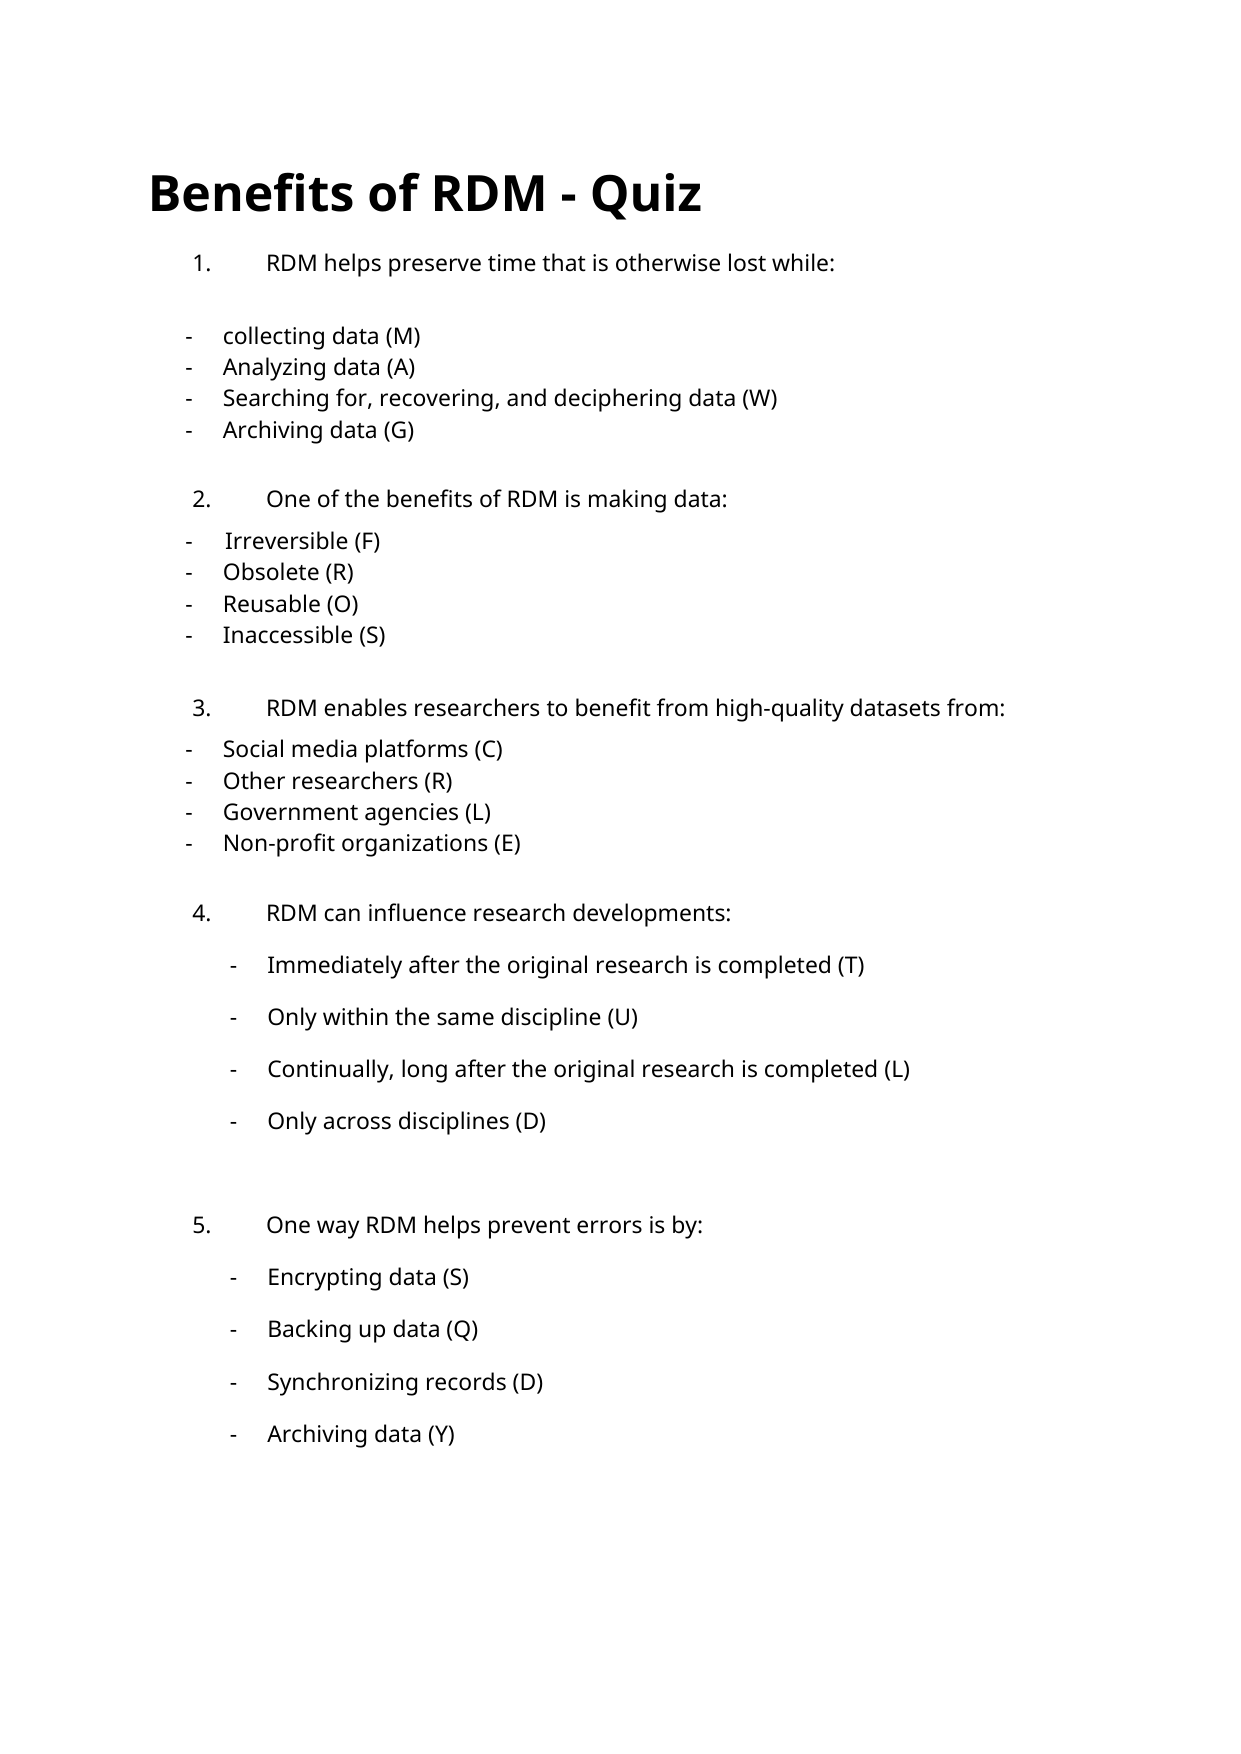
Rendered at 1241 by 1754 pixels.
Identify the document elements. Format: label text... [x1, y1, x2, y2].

list Non-profit organizations (E) [185, 827, 1093, 858]
list One of the benefits of RDM is making data: [192, 483, 1093, 514]
list Only within the same discipline (U) [229, 1001, 1093, 1032]
list Only across disciplines (D) [229, 1105, 1093, 1136]
list Searching for, recovering, and deciphering data (W) [185, 382, 1093, 414]
list RDM enables researchers to benefit from high-quality datasets from: [192, 692, 1093, 723]
list Obsolete (R) [185, 556, 1093, 587]
list Synchronizing records (D) [229, 1366, 1093, 1397]
list Other researchers (R) [185, 764, 1093, 796]
list Archiving data (G) [185, 414, 1093, 445]
list Irreversible (F) [185, 525, 1093, 556]
list RDM can influence research developments: [192, 897, 1093, 928]
list Reusable (O) [185, 587, 1093, 619]
list Analyzing data (A) [185, 351, 1093, 382]
list One way RDM helps prevent errors is by: [192, 1209, 1093, 1241]
list Continually, long after the original research is completed (L) [229, 1053, 1093, 1084]
list Archiving data (Y) [229, 1418, 1093, 1449]
list Inaccessible (S) [185, 619, 1093, 650]
subtitle Benefits of RDM - Quiz [148, 158, 1093, 226]
list Immediately after the original research is completed (T) [229, 949, 1093, 980]
list Backing up data (Q) [229, 1313, 1093, 1345]
list Social media platforms (C) [185, 733, 1093, 764]
list RDM helps preserve time that is otherwise lost while: [192, 247, 1093, 278]
list Encrypting data (S) [229, 1261, 1093, 1293]
list Government agencies (L) [185, 796, 1093, 827]
list collecting data (M) [185, 320, 1093, 351]
